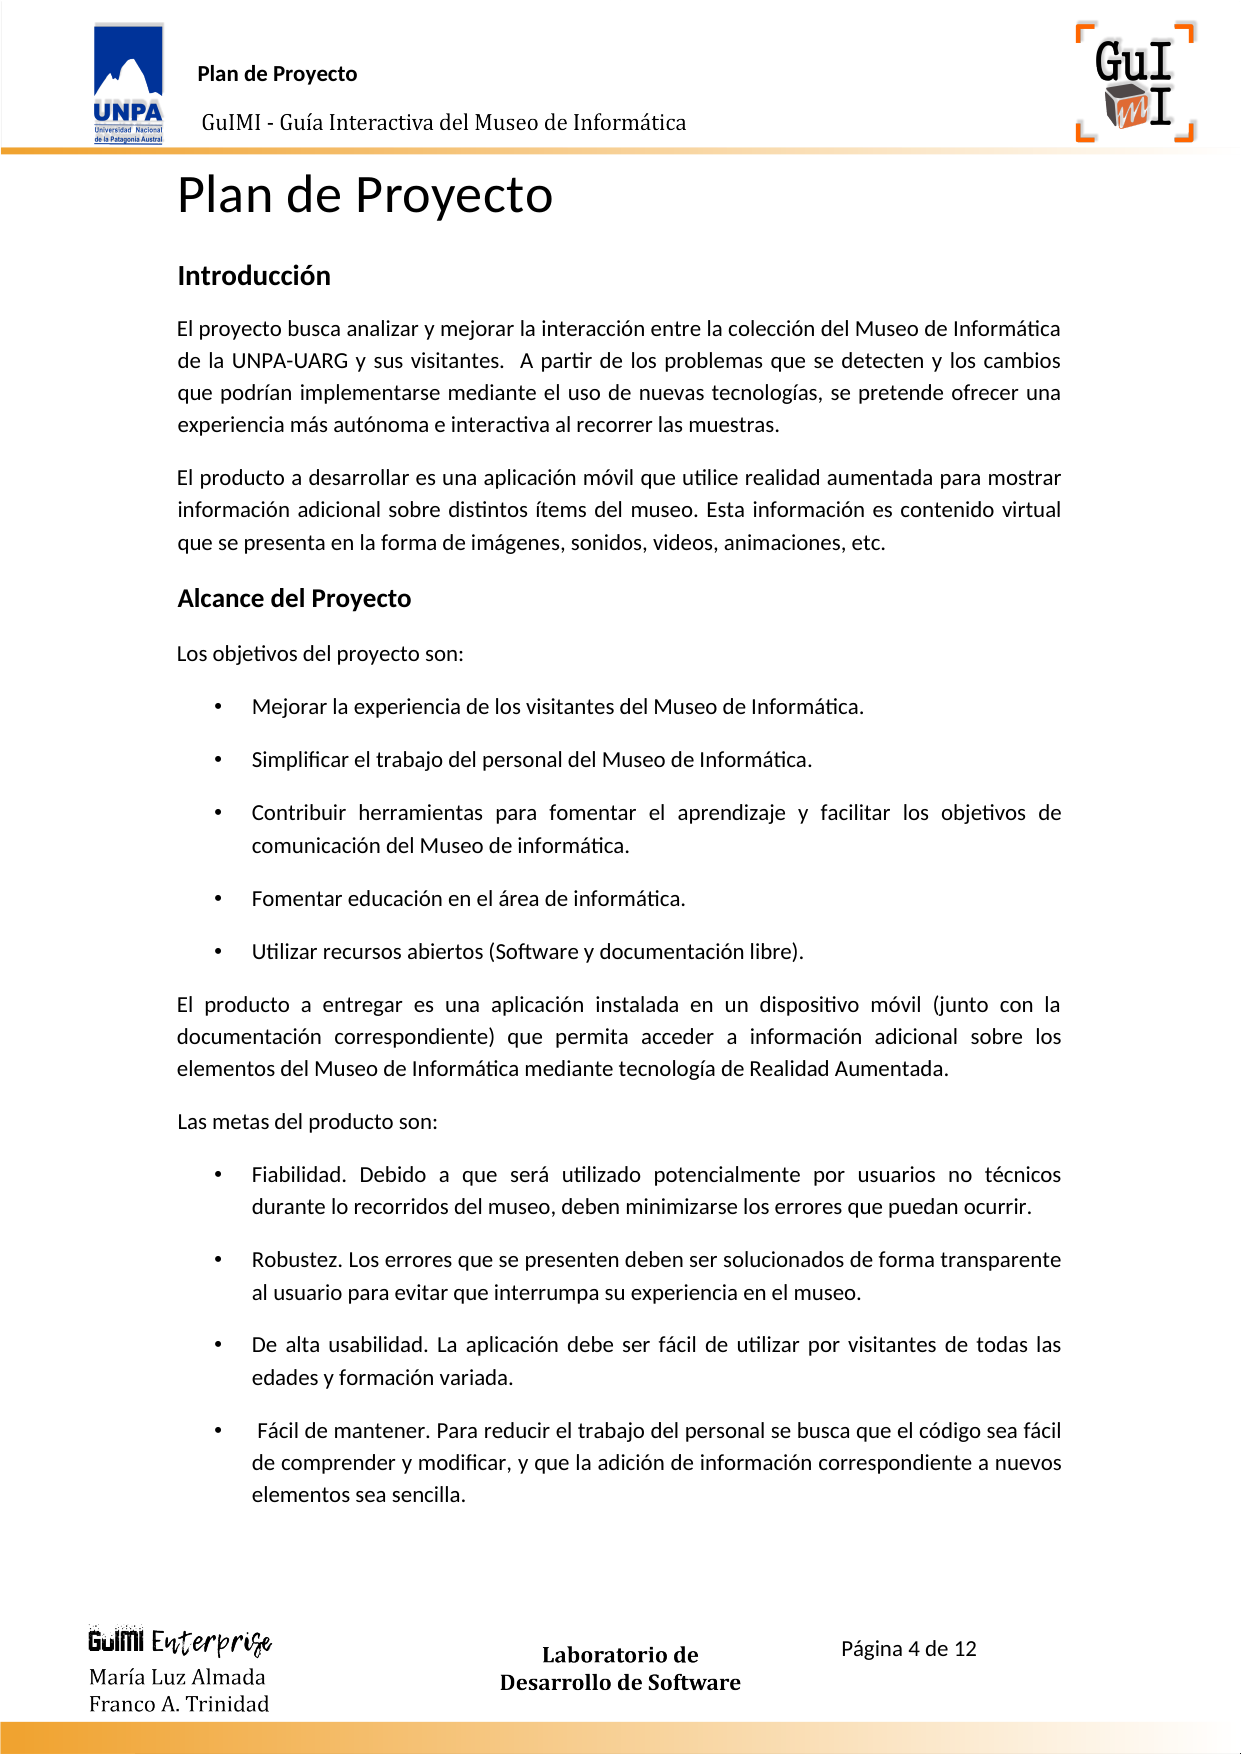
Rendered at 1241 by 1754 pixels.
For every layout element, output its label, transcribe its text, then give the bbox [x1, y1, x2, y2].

text Los objetivos del proyecto son: [177, 639, 1063, 667]
list De alta usabilidad. La aplicación debe ser fácil de utilizar por visitantes de todas las edades y formación variada. [214, 1331, 1063, 1391]
list Fiabilidad. Debido a que será utilizado potencialmente por usuarios no técnicos durante lo recorridos del museo, deben minimizarse los errores que puedan ocurrir. [214, 1160, 1063, 1220]
text El proyecto busca analizar y mejorar la interacción entre la colección del Museo de Informática de la UNPA-UARG y sus visitantes. A partir de los problemas que se detecten y los cambios que podrían implementarse mediante el uso de nuevas tecnologías, se pretende ofrecer una experiencia más autónoma e interactiva al recorrer las muestras. [177, 314, 1063, 438]
list Las metas del producto son: [177, 1107, 1063, 1135]
picture [0, 0, 1241, 155]
list Utilizar recursos abiertos (Software y documentación libre). [214, 937, 1063, 965]
text Alcance del Proyecto [177, 581, 1063, 614]
list Fácil de mantener. Para reducir el trabajo del personal se busca que el código sea fácil de comprender y modificar, y que la adición de información correspondiente a nuevos elementos sea sencilla. [214, 1416, 1063, 1508]
list Robustez. Los errores que se presenten deben ser solucionados de forma transparente al usuario para evitar que interrumpa su experiencia en el museo. [214, 1245, 1063, 1306]
list Contribuir herramientas para fomentar el aprendizaje y facilitar los objetivos de comunicación del Museo de informática. [214, 798, 1063, 859]
text Plan de Proyecto [177, 160, 1063, 226]
text Introducción [177, 257, 1063, 293]
text El producto a desarrollar es una aplicación móvil que utilice realidad aumentada para mostrar información adicional sobre distintos ítems del museo. Esta información es contenido virtual que se presenta en la forma de imágenes, sonidos, videos, animaciones, etc. [177, 463, 1063, 556]
list Simplificar el trabajo del personal del Museo de Informática. [214, 746, 1063, 773]
list Mejorar la experiencia de los visitantes del Museo de Informática. [214, 692, 1063, 721]
picture [0, 1613, 1241, 1754]
list Fomentar educación en el área de informática. [214, 884, 1063, 912]
list El producto a entregar es una aplicación instalada en un dispositivo móvil (junto con la documentación correspondiente) que permita acceder a información adicional sobre los elementos del Museo de Informática mediante tecnología de Realidad Aumentada. [177, 990, 1063, 1082]
